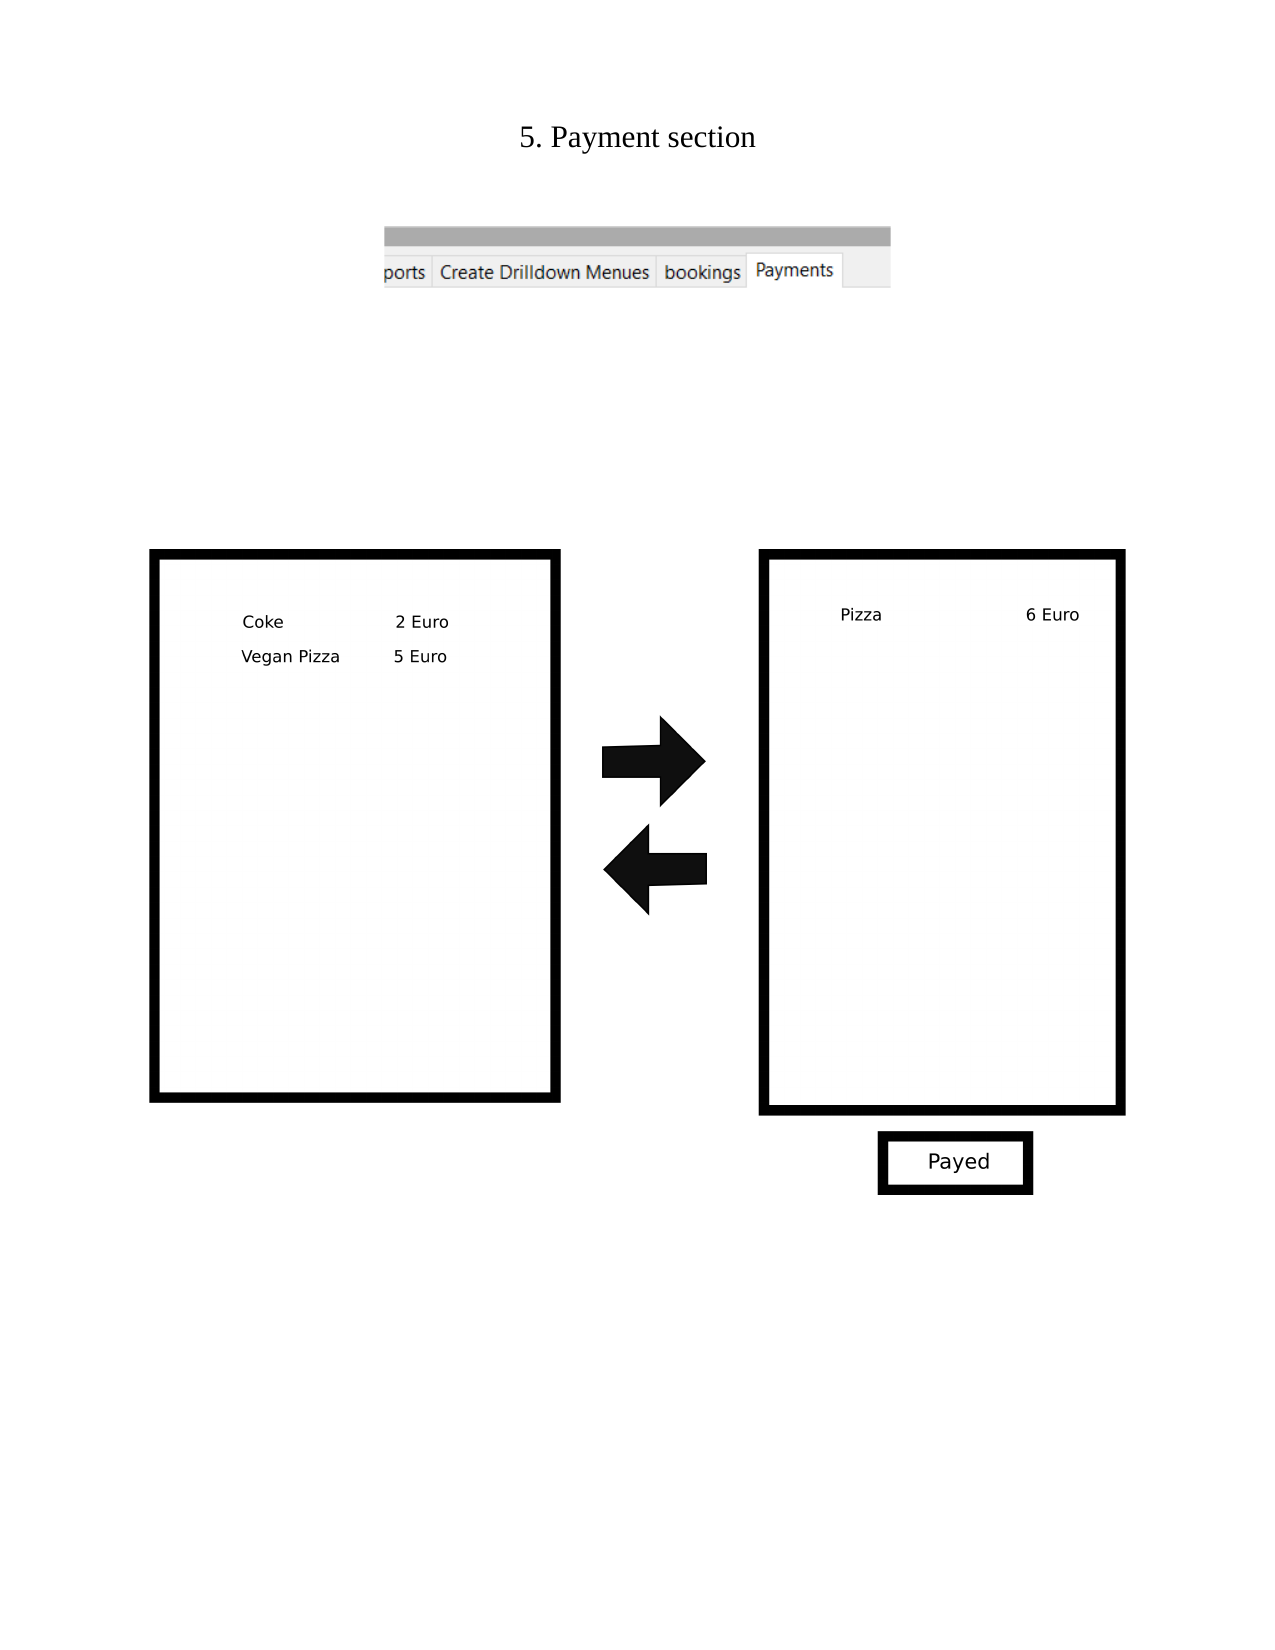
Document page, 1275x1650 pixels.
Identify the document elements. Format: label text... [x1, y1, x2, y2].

picture [384, 226, 891, 489]
text 5. Payment section [118, 118, 1157, 154]
picture [149, 549, 1126, 1195]
